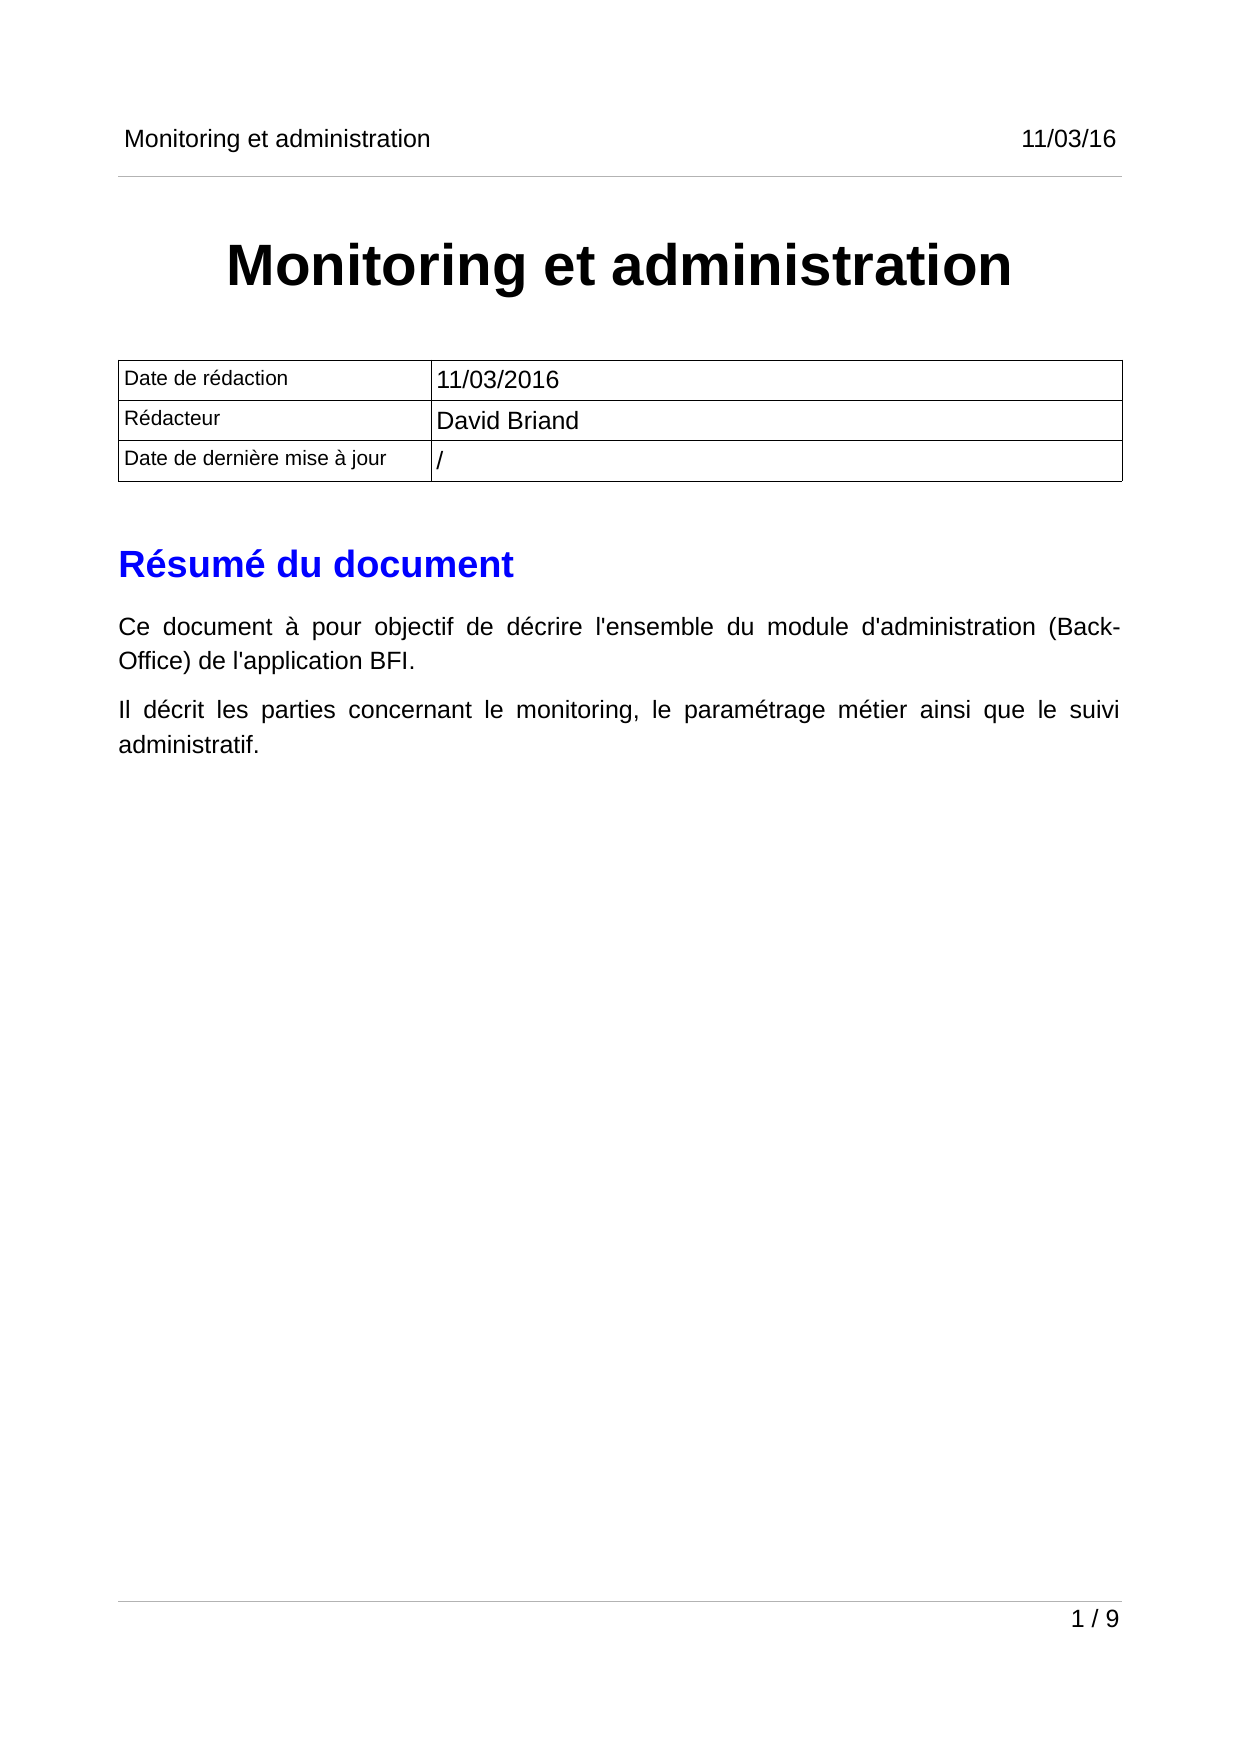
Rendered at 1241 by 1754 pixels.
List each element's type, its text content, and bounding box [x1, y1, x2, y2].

table_header 11/03/2016 [432, 361, 1122, 400]
title Monitoring et administration [118, 231, 1122, 298]
table_cell / [432, 441, 1122, 481]
table_cell Date de dernière mise à jour [119, 441, 431, 481]
table_cell Rédacteur [119, 401, 431, 440]
table_header Date de rédaction [119, 361, 431, 400]
table_cell David Briand [432, 401, 1122, 440]
subtitle Résumé du document [118, 541, 1122, 585]
text Ce document à pour objectif de décrire l'ensemble du module d'administration (Back-Office) de l'application BFI. [118, 612, 1122, 675]
text Il décrit les parties concernant le monitoring, le paramétrage métier ainsi que le suivi administratif. [118, 695, 1122, 758]
